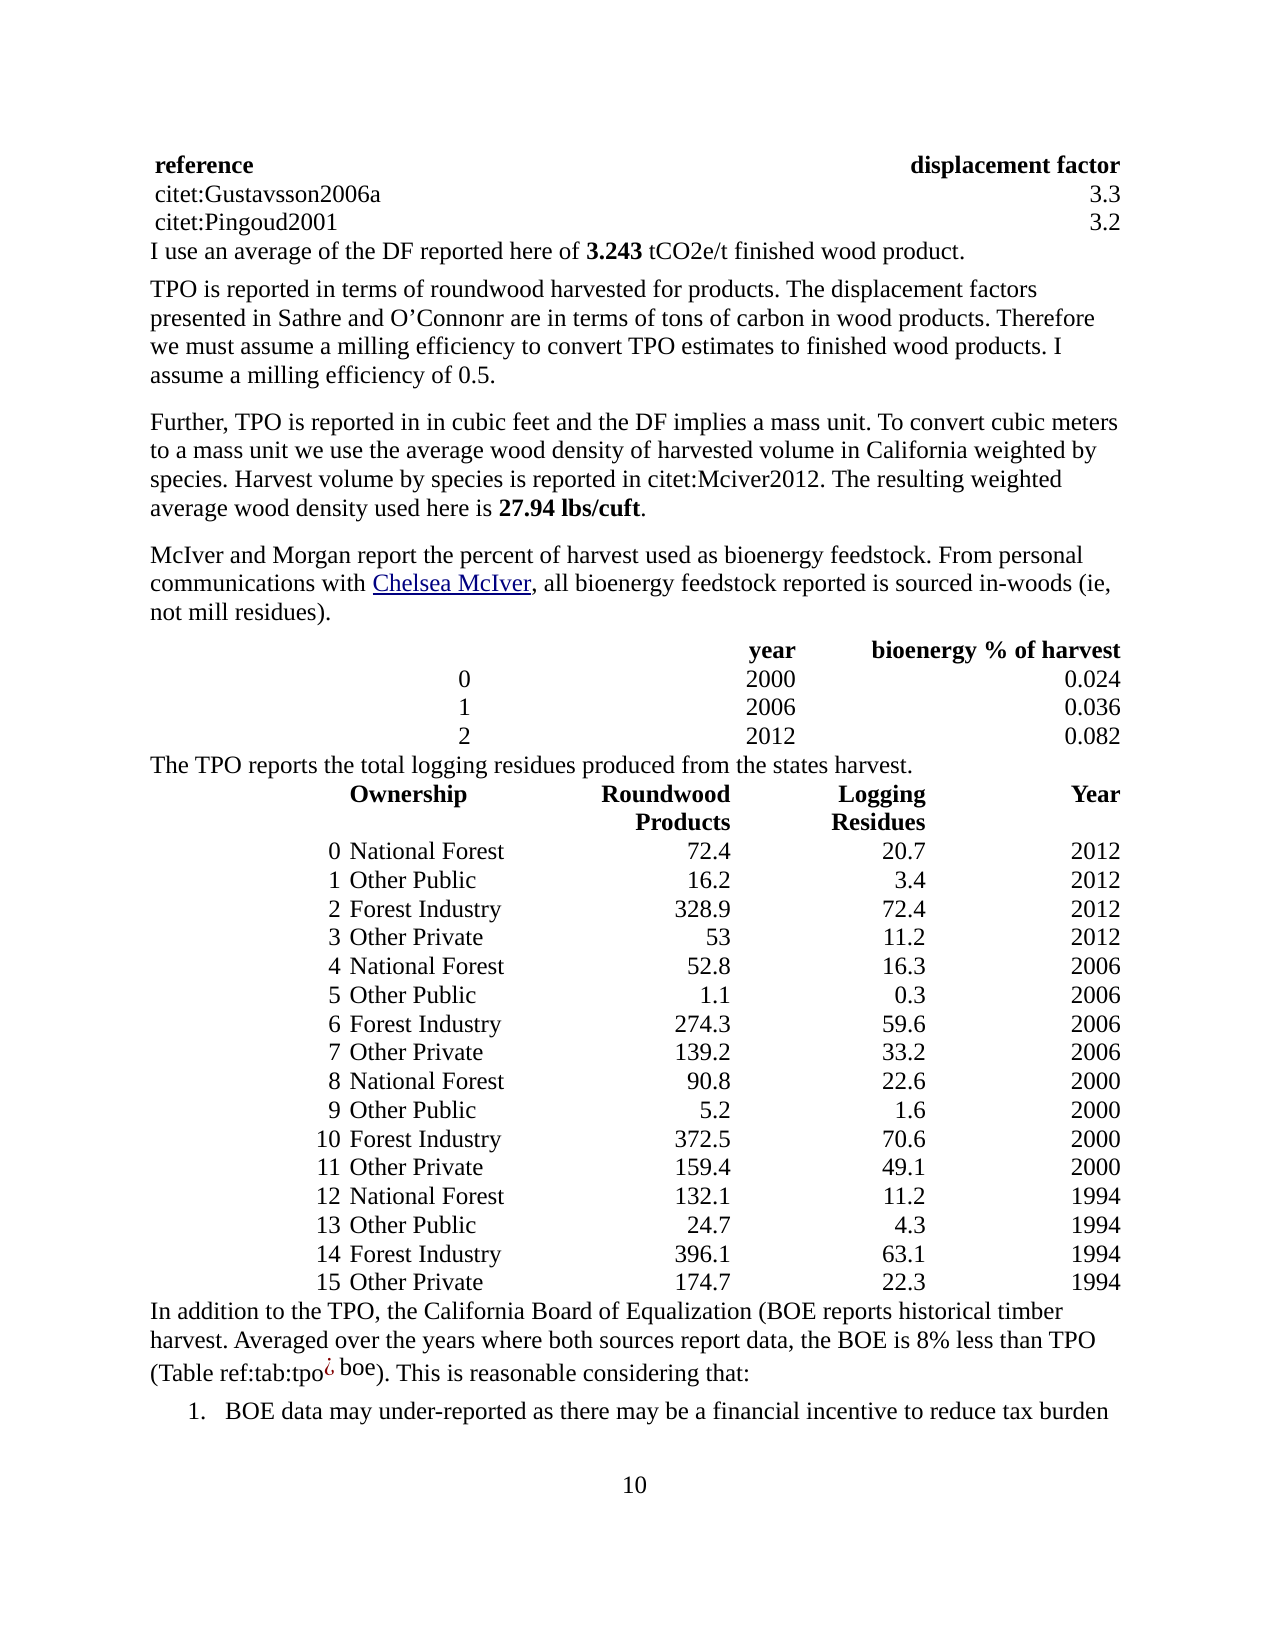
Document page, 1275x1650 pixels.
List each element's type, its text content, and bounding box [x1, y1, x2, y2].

table_cell 22.3 [735, 1268, 930, 1296]
table_cell 2000 [475, 664, 800, 692]
table_cell 328.9 [540, 894, 735, 922]
table_cell Other Private [345, 1038, 540, 1066]
table_cell 8 [150, 1066, 345, 1095]
table_cell 0.3 [735, 980, 930, 1009]
table_cell 4.3 [735, 1210, 930, 1239]
table_cell Other Public [345, 980, 540, 1009]
table_cell 63.1 [735, 1239, 930, 1267]
table_cell 372.5 [540, 1124, 735, 1152]
table_cell 2006 [475, 693, 800, 721]
table_cell 0 [150, 836, 345, 865]
text TPO is reported in terms of roundwood harvested for products. The displacement factors presented in Sathre and O’Connonr are in terms of tons of carbon in wood products. Therefore we must assume a milling efficiency to convert TPO estimates to finished wood products. I assume a milling efficiency of 0.5. [150, 274, 1125, 389]
table_cell 72.4 [540, 836, 735, 865]
table_cell 14 [150, 1239, 345, 1267]
table_cell 2012 [930, 923, 1125, 951]
table_cell 2006 [930, 951, 1125, 980]
table_cell 139.2 [540, 1038, 735, 1066]
table_cell 11.2 [735, 1181, 930, 1210]
table_cell National Forest [345, 1066, 540, 1095]
table_cell 0.024 [800, 664, 1125, 692]
table_cell 2 [150, 721, 475, 750]
table_cell 7 [150, 1038, 345, 1066]
table_header bioenergy % of harvest [800, 635, 1125, 664]
text I use an average of the DF reported here of 3.243 tCO2e/t finished wood product. [150, 236, 1125, 265]
table_header year [475, 635, 800, 664]
table_cell 3.2 [638, 208, 1125, 236]
table_cell 0 [150, 664, 475, 692]
text In addition to the TPO, the California Board of Equalization (BOE reports historical timber harvest. Averaged over the years where both sources report data, the BOE is 8% less than TPO (Table ref:tab:tpo). This is reasonable considering that: [150, 1296, 1125, 1387]
table_cell 2006 [930, 980, 1125, 1009]
table_cell 3 [150, 923, 345, 951]
table_cell 159.4 [540, 1153, 735, 1181]
table_cell 2012 [930, 836, 1125, 865]
table_cell 174.7 [540, 1268, 735, 1296]
table_cell 20.7 [735, 836, 930, 865]
table_cell Forest Industry [345, 894, 540, 922]
table_cell 132.1 [540, 1181, 735, 1210]
table_cell 16.2 [540, 865, 735, 894]
table_cell 1994 [930, 1239, 1125, 1267]
table_cell 22.6 [735, 1066, 930, 1095]
table_cell 0.082 [800, 721, 1125, 750]
table_cell 2006 [930, 1038, 1125, 1066]
list BOE data may under-reported as there may be a financial incentive to reduce tax burden [187, 1396, 1125, 1424]
table_cell 13 [150, 1210, 345, 1239]
table_cell Other Private [345, 1153, 540, 1181]
table_cell Other Public [345, 865, 540, 894]
table_cell Forest Industry [345, 1009, 540, 1037]
table_header reference [150, 150, 637, 179]
table_cell 12 [150, 1181, 345, 1210]
table_cell 2012 [475, 721, 800, 750]
table_cell 2000 [930, 1095, 1125, 1124]
table_cell 2012 [930, 865, 1125, 894]
table_cell 24.7 [540, 1210, 735, 1239]
table_cell 52.8 [540, 951, 735, 980]
table_cell 15 [150, 1268, 345, 1296]
table_cell 2006 [930, 1009, 1125, 1037]
text The TPO reports the total logging residues produced from the states harvest. [150, 750, 1125, 779]
table_cell 16.3 [735, 951, 930, 980]
table_cell 6 [150, 1009, 345, 1037]
table_cell 5 [150, 980, 345, 1009]
table_cell 1994 [930, 1210, 1125, 1239]
table_cell National Forest [345, 951, 540, 980]
table_cell citet:Gustavsson2006a [150, 179, 637, 207]
table_cell 2000 [930, 1066, 1125, 1095]
table_cell 11 [150, 1153, 345, 1181]
table_cell National Forest [345, 836, 540, 865]
table_cell 1.6 [735, 1095, 930, 1124]
table_cell 90.8 [540, 1066, 735, 1095]
table_cell 70.6 [735, 1124, 930, 1152]
table_cell 396.1 [540, 1239, 735, 1267]
table_cell 1994 [930, 1268, 1125, 1296]
table_cell citet:Pingoud2001 [150, 208, 637, 236]
table_cell Forest Industry [345, 1124, 540, 1152]
table_cell 3.4 [735, 865, 930, 894]
table_header displacement factor [638, 150, 1125, 179]
table_cell 2000 [930, 1153, 1125, 1181]
table_header Roundwood Products [540, 779, 735, 836]
table_header Year [930, 779, 1125, 836]
table_cell 49.1 [735, 1153, 930, 1181]
text Further, TPO is reported in in cubic feet and the DF implies a mass unit. To convert cubic meters to a mass unit we use the average wood density of harvested volume in California weighted by species. Harvest volume by species is reported in citet:Mciver2012. The resulting weighted average wood density used here is 27.94 lbs/cuft. [150, 407, 1125, 522]
table_cell 2000 [930, 1124, 1125, 1152]
table_cell 9 [150, 1095, 345, 1124]
table_cell Forest Industry [345, 1239, 540, 1267]
table_cell 72.4 [735, 894, 930, 922]
table_cell National Forest [345, 1181, 540, 1210]
table_cell 5.2 [540, 1095, 735, 1124]
table_cell 1994 [930, 1181, 1125, 1210]
table_cell Other Private [345, 923, 540, 951]
table_header [150, 635, 475, 664]
table_header [150, 779, 345, 836]
table_cell 2 [150, 894, 345, 922]
text McIver and Morgan report the percent of harvest used as bioenergy feedstock. From personal communications with Chelsea McIver, all bioenergy feedstock reported is sourced in-woods (ie, not mill residues). [150, 540, 1125, 626]
table_header Logging Residues [735, 779, 930, 836]
table_cell 10 [150, 1124, 345, 1152]
table_cell 53 [540, 923, 735, 951]
table_cell 59.6 [735, 1009, 930, 1037]
table_cell Other Private [345, 1268, 540, 1296]
table_header Ownership [345, 779, 540, 836]
table_cell 3.3 [638, 179, 1125, 207]
table_cell Other Public [345, 1210, 540, 1239]
table_cell 4 [150, 951, 345, 980]
table_cell 1 [150, 693, 475, 721]
table_cell 274.3 [540, 1009, 735, 1037]
table_cell 11.2 [735, 923, 930, 951]
table_cell 1.1 [540, 980, 735, 1009]
table_cell 1 [150, 865, 345, 894]
table_cell Other Public [345, 1095, 540, 1124]
table_cell 2012 [930, 894, 1125, 922]
table_cell 33.2 [735, 1038, 930, 1066]
table_cell 0.036 [800, 693, 1125, 721]
